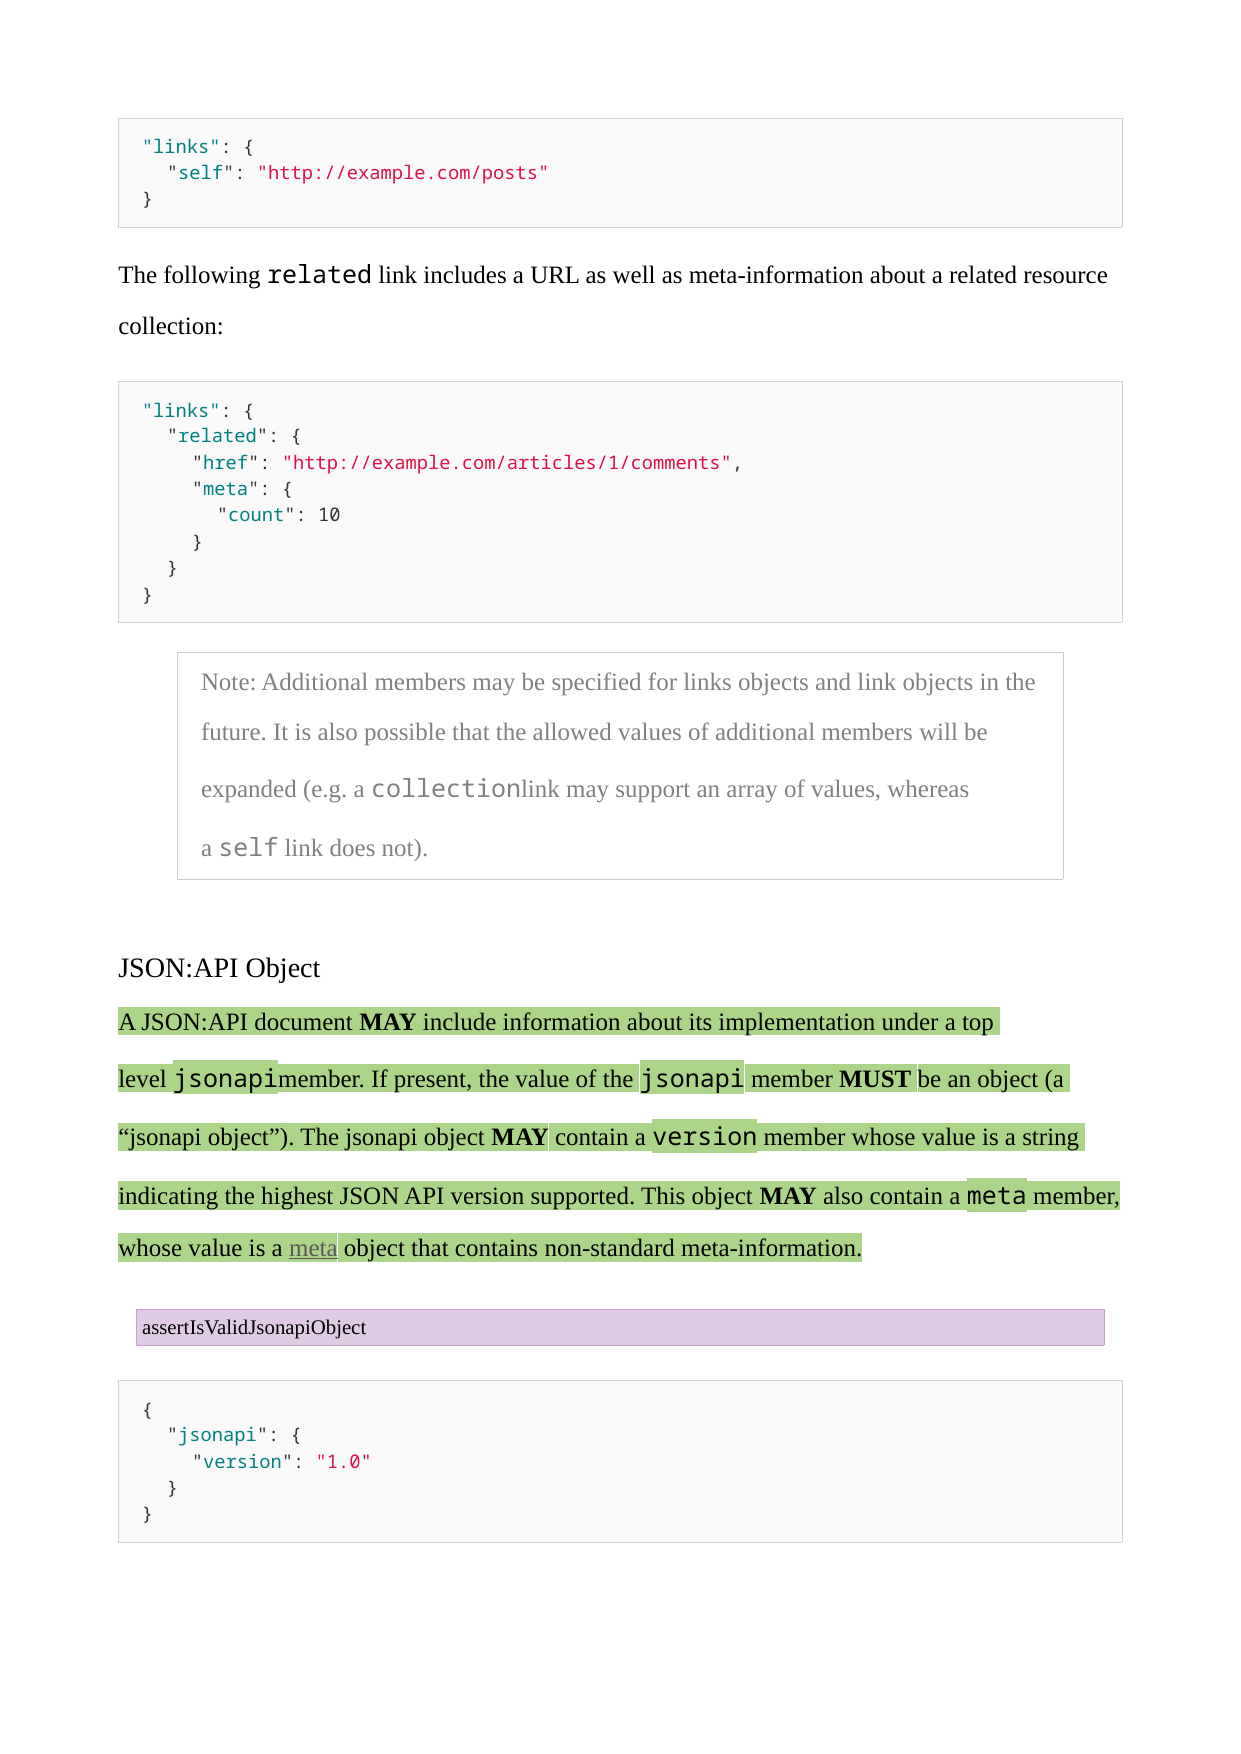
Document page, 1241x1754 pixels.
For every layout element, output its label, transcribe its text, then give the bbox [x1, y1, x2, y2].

text } [119, 170, 1122, 227]
text "links": { [119, 119, 1122, 144]
text A JSON:API document MAY include information about its implementation under a top level jsonapimember. If present, the value of the jsonapi member MUST be an object (a “jsonapi object”). The jsonapi object MAY contain a version member whose value is a string indicating the highest JSON API version supported. This object MAY also contain a meta member, whose value is a meta object that contains non-standard meta-information. [118, 1007, 1122, 1262]
text "links": { [119, 382, 1122, 407]
text "self": "http://example.com/posts" [119, 144, 1122, 170]
text "meta": { [119, 460, 1122, 486]
text } [119, 565, 1122, 622]
text "related": { [119, 407, 1122, 433]
text Note: Additional members may be specified for links objects and link objects in the future. It is also possible that the allowed values of additional members will be expanded (e.g. a collectionlink may support an array of values, whereas a self link does not). [178, 653, 1063, 879]
text } [333, 512, 338, 520]
text } [119, 1459, 1122, 1485]
text "version": "1.0" [119, 1432, 1122, 1459]
text assertIsValidJsonapiObject [137, 1310, 1104, 1345]
text "href": "http://example.com/articles/1/comments", [119, 433, 1122, 460]
text } [119, 539, 1122, 565]
text } [262, 1459, 268, 1467]
subtitle JSON:API Object [118, 951, 1122, 983]
text "jsonapi": { [119, 1406, 1122, 1432]
text { [119, 1381, 1122, 1406]
text "count": 10 [119, 486, 1122, 512]
text } [242, 512, 248, 520]
text } [353, 1459, 358, 1467]
text } [119, 1485, 1122, 1542]
text The following related link includes a URL as well as meta-information about a related resource collection: [118, 256, 1122, 340]
text } [119, 512, 1122, 539]
